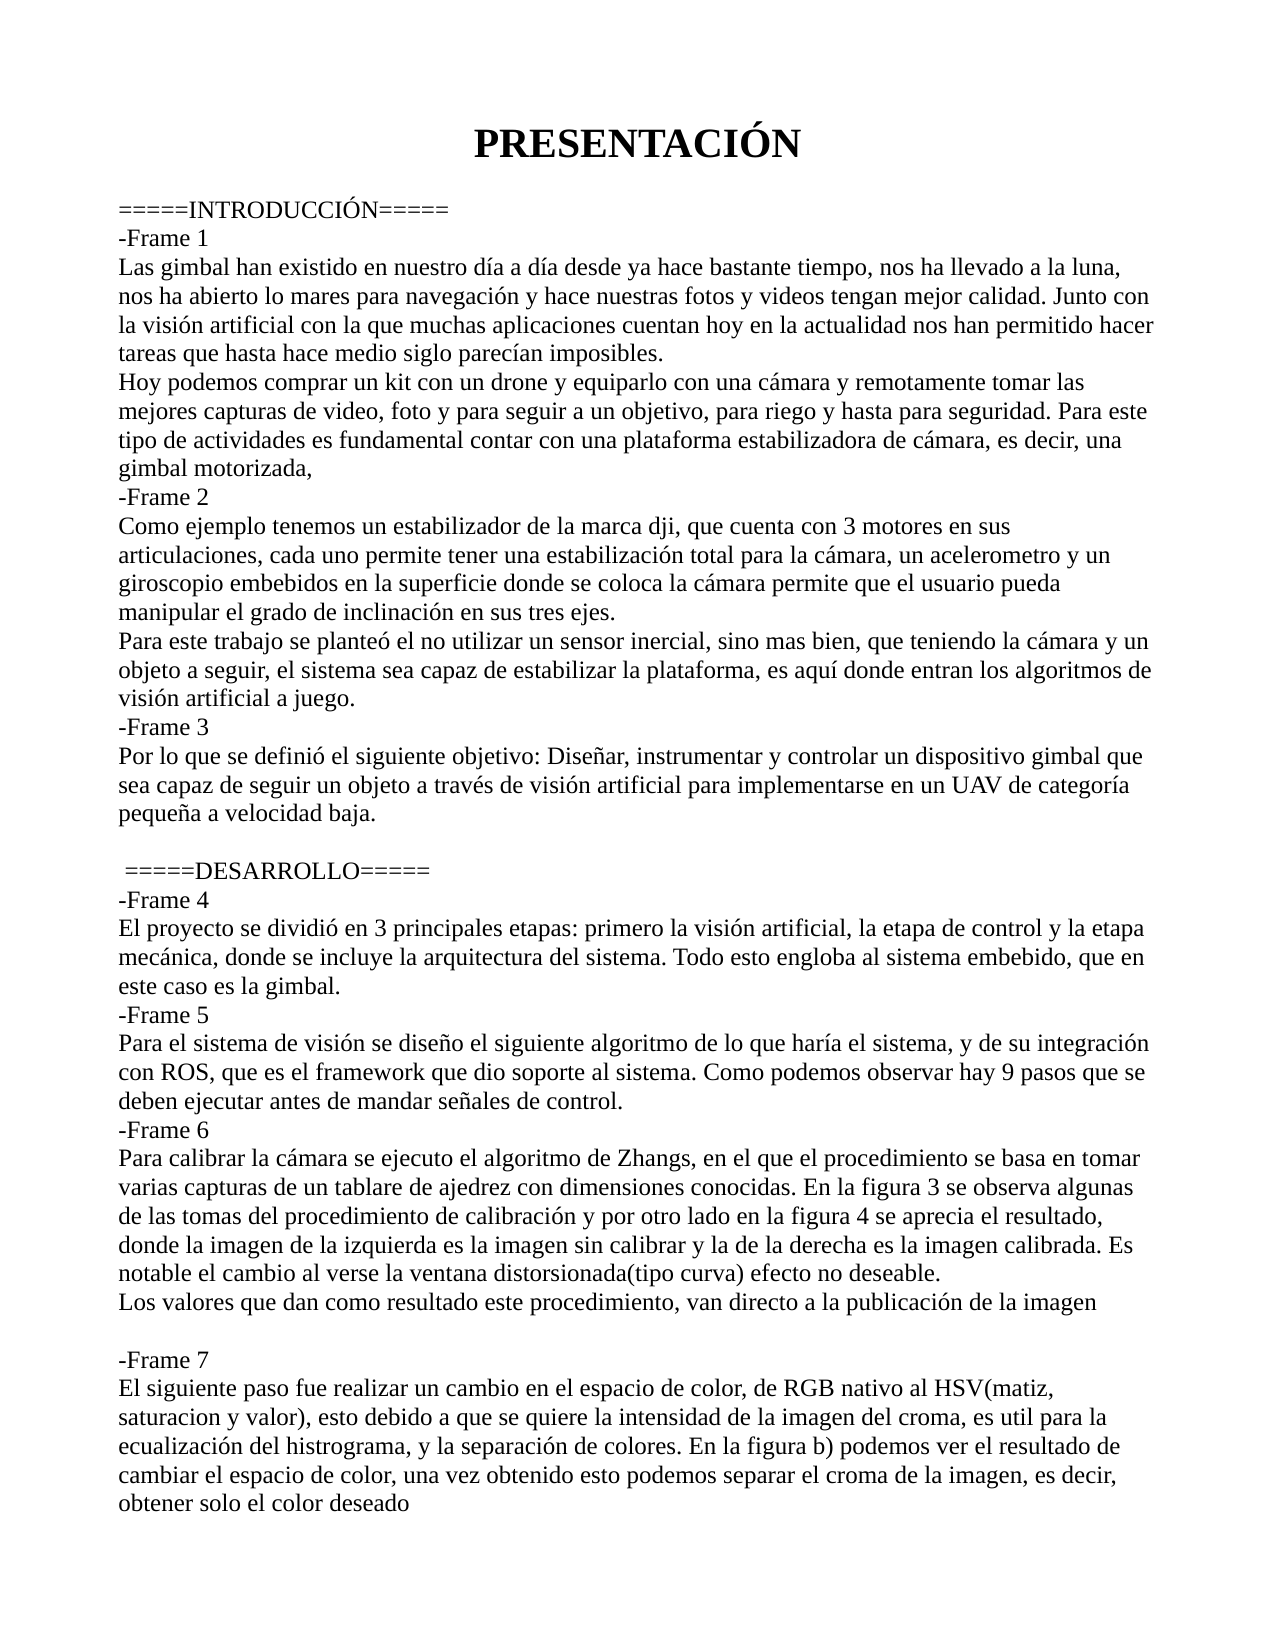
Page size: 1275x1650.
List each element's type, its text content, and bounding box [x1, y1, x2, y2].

text -Frame 1 [118, 223, 1157, 252]
text =====DESARROLLO===== [118, 856, 1157, 885]
text Las gimbal han existido en nuestro día a día desde ya hace bastante tiempo, nos ha llevado a la luna, nos ha abierto lo mares para navegación y hace nuestras fotos y videos tengan mejor calidad. Junto con la visión artificial con la que muchas aplicaciones cuentan hoy en la actualidad nos han permitido hacer tareas que hasta hace medio siglo parecían imposibles. [118, 252, 1157, 367]
text -Frame 2 [118, 482, 1157, 511]
text El proyecto se dividió en 3 principales etapas: primero la visión artificial, la etapa de control y la etapa mecánica, donde se incluye la arquitectura del sistema. Todo esto engloba al sistema embebido, que en este caso es la gimbal. [118, 913, 1157, 1000]
text Como ejemplo tenemos un estabilizador de la marca dji, que cuenta con 3 motores en sus articulaciones, cada uno permite tener una estabilización total para la cámara, un acelerometro y un giroscopio embebidos en la superficie donde se coloca la cámara permite que el usuario pueda manipular el grado de inclinación en sus tres ejes. [118, 511, 1157, 626]
text Para este trabajo se planteó el no utilizar un sensor inercial, sino mas bien, que teniendo la cámara y un objeto a seguir, el sistema sea capaz de estabilizar la plataforma, es aquí donde entran los algoritmos de visión artificial a juego. [118, 626, 1157, 712]
text -Frame 3 [118, 712, 1157, 741]
text =====INTRODUCCIÓN===== [118, 195, 1157, 223]
text -Frame 4 [118, 885, 1157, 913]
text Para el sistema de visión se diseño el siguiente algoritmo de lo que haría el sistema, y de su integración con ROS, que es el framework que dio soporte al sistema. Como podemos observar hay 9 pasos que se deben ejecutar antes de mandar señales de control. [118, 1028, 1157, 1115]
text Por lo que se definió el siguiente objetivo: Diseñar, instrumentar y controlar un dispositivo gimbal que sea capaz de seguir un objeto a través de visión artificial para implementarse en un UAV de categoría pequeña a velocidad baja. [118, 741, 1157, 827]
text -Frame 5 [118, 1000, 1157, 1028]
text -Frame 7 [118, 1345, 1157, 1373]
text Para calibrar la cámara se ejecuto el algoritmo de Zhangs, en el que el procedimiento se basa en tomar varias capturas de un tablare de ajedrez con dimensiones conocidas. En la figura 3 se observa algunas de las tomas del procedimiento de calibración y por otro lado en la figura 4 se aprecia el resultado, donde la imagen de la izquierda es la imagen sin calibrar y la de la derecha es la imagen calibrada. Es notable el cambio al verse la ventana distorsionada(tipo curva) efecto no deseable. [118, 1143, 1157, 1287]
text PRESENTACIÓN [118, 118, 1157, 166]
text Los valores que dan como resultado este procedimiento, van directo a la publicación de la imagen [118, 1287, 1157, 1316]
text El siguiente paso fue realizar un cambio en el espacio de color, de RGB nativo al HSV(matiz, saturacion y valor), esto debido a que se quiere la intensidad de la imagen del croma, es util para la ecualización del histrograma, y la separación de colores. En la figura b) podemos ver el resultado de cambiar el espacio de color, una vez obtenido esto podemos separar el croma de la imagen, es decir, obtener solo el color deseado [118, 1373, 1157, 1517]
text -Frame 6 [118, 1115, 1157, 1143]
text Hoy podemos comprar un kit con un drone y equiparlo con una cámara y remotamente tomar las mejores capturas de video, foto y para seguir a un objetivo, para riego y hasta para seguridad. Para este tipo de actividades es fundamental contar con una plataforma estabilizadora de cámara, es decir, una gimbal motorizada, [118, 367, 1157, 482]
